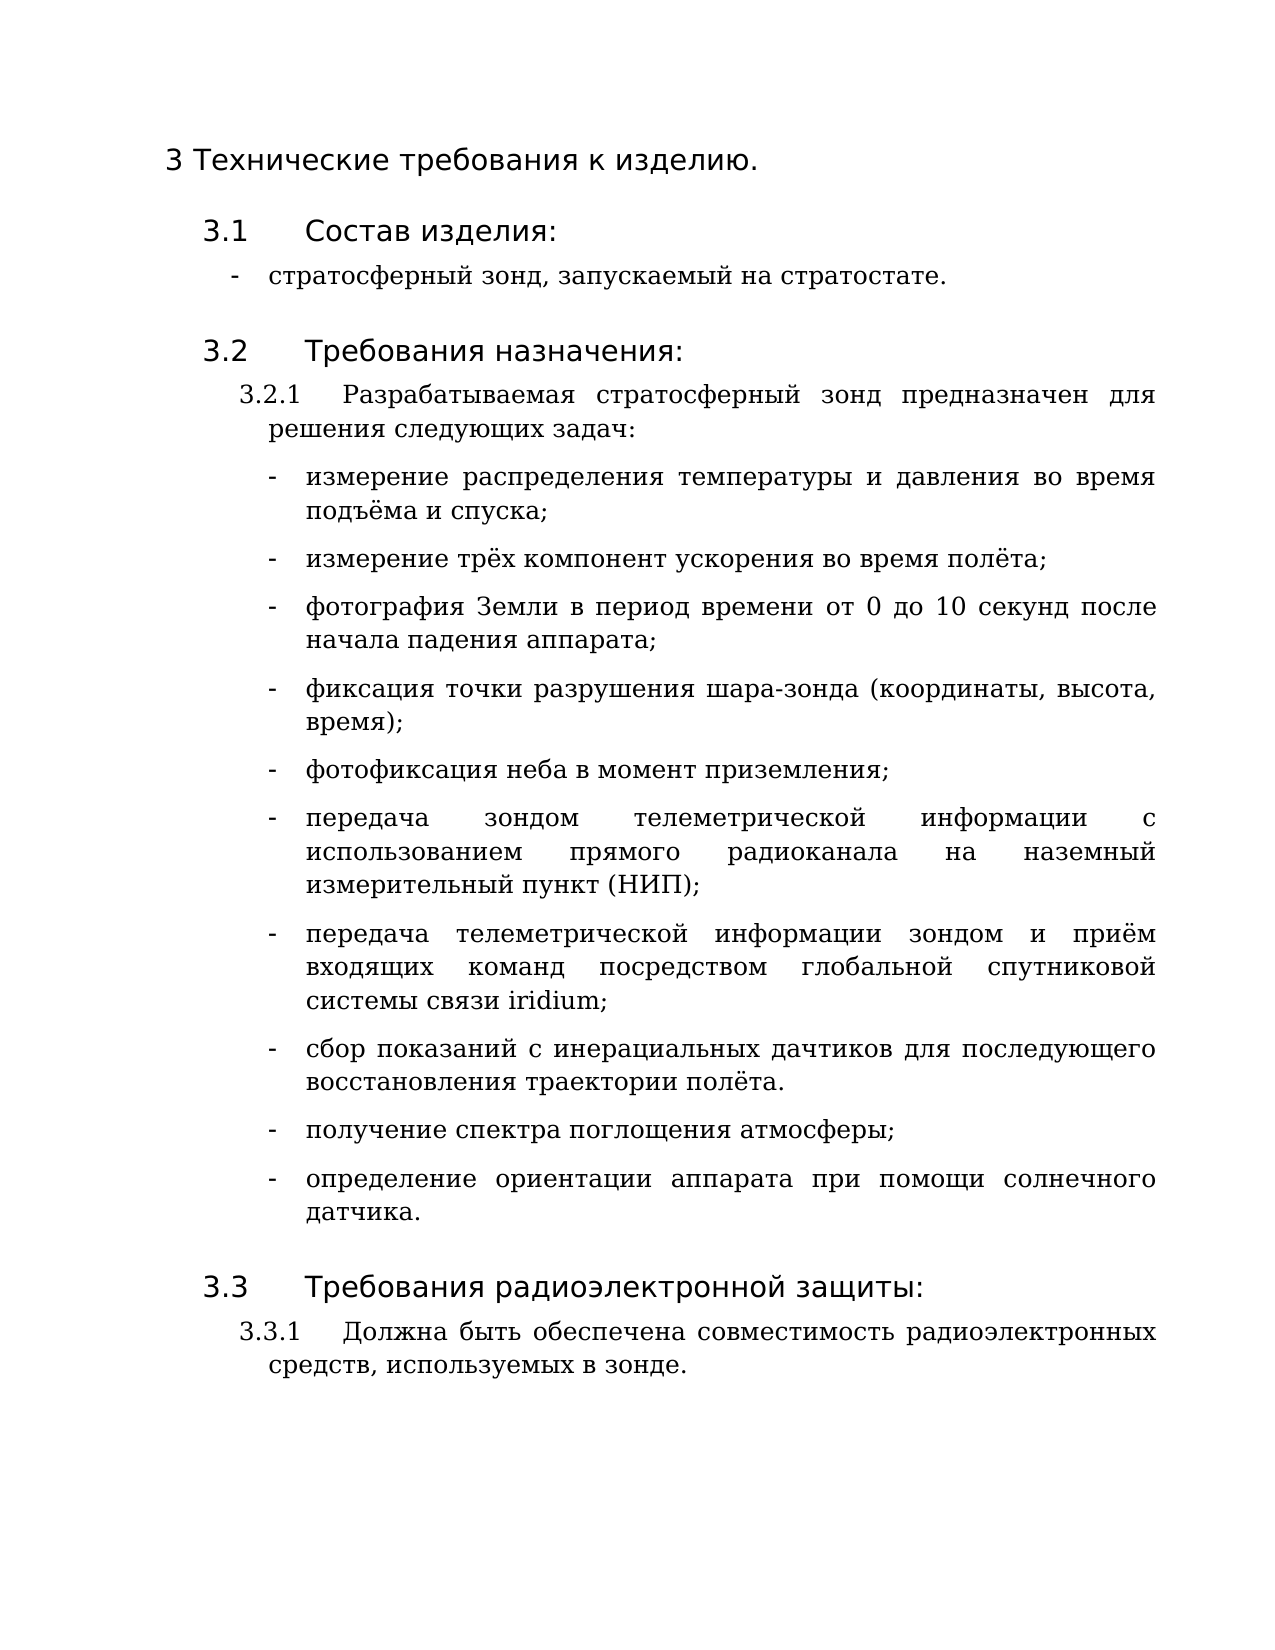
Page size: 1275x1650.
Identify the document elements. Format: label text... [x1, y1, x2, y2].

list фотография Земли в период времени от 0 до 10 секунд после начала падения аппарата; [268, 592, 1157, 655]
list фотофиксация неба в момент приземления; [268, 755, 1157, 784]
list сбор показаний с инерациальных дачтиков для последующего восстановления траектории полёта. [268, 1034, 1157, 1097]
list Разрабатываемая стратосферный зонд предназначен для решения следующих задач: [231, 381, 1157, 443]
list стратосферный зонд, запускаемый на стратостате. [231, 261, 1157, 290]
list передача телеметрической информации зондом и приём входящих команд посредством глобальной спутниковой системы связи iridium; [268, 919, 1157, 1015]
subtitle Требования назначения: [193, 334, 1157, 368]
list фиксация точки разрушения шара-зонда (координаты, высота, время); [268, 674, 1157, 736]
list определение ориентации аппарата при помощи солнечного датчика. [268, 1164, 1157, 1226]
list получение спектра поглощения атмосферы; [268, 1116, 1157, 1145]
list измерение трёх компонент ускорения во время полёта; [268, 544, 1157, 573]
subtitle Состав изделия: [193, 214, 1157, 248]
list Должна быть обеспечена совместимость радиоэлектронных средств, используемых в зонде. [231, 1317, 1157, 1379]
subtitle Требования радиоэлектронной защиты: [193, 1270, 1157, 1304]
list передача зондом телеметрической информации с использованием прямого радиоканала на наземный измерительный пункт (НИП); [268, 803, 1157, 900]
subtitle Технические требования к изделию. [156, 143, 1157, 177]
list измерение распределения температуры и давления во время подъёма и спуска; [268, 462, 1157, 525]
